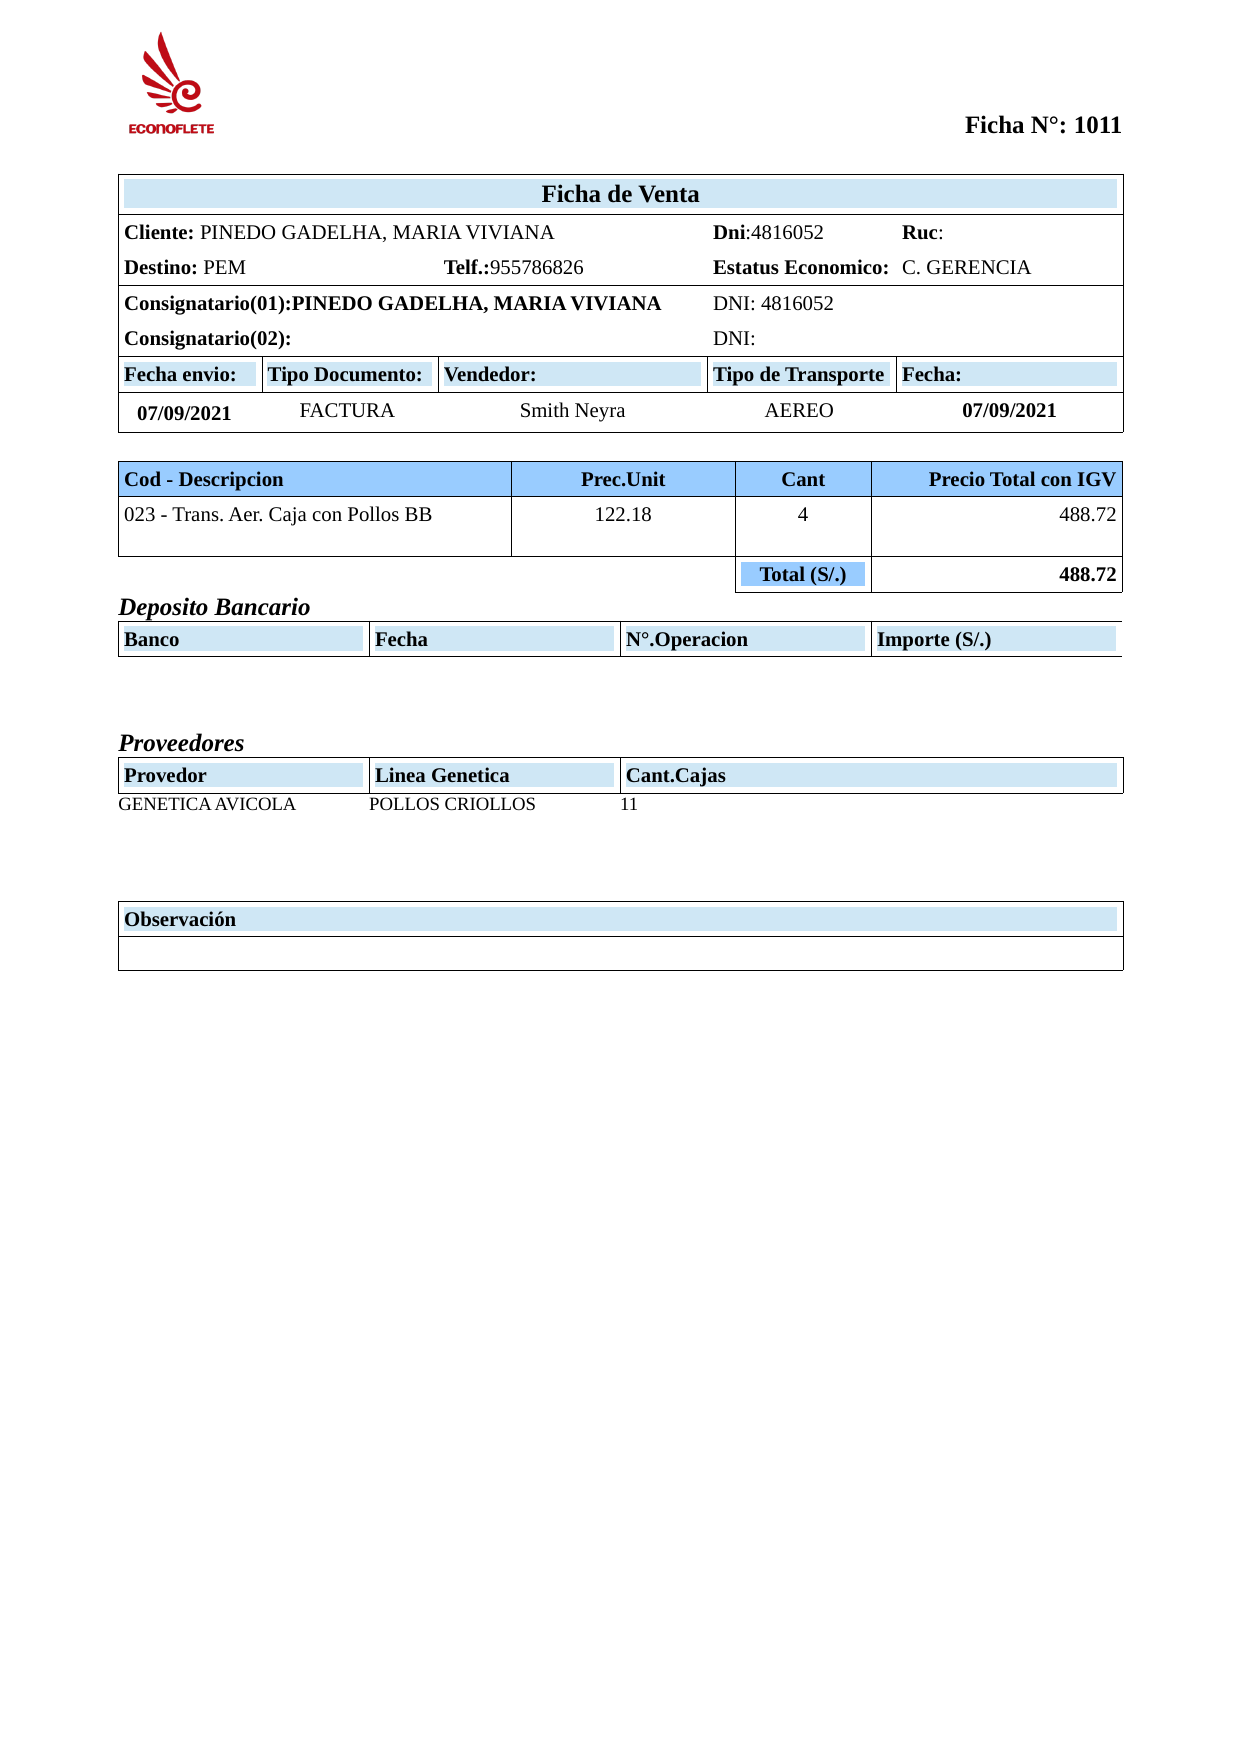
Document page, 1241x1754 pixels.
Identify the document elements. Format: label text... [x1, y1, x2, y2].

table_cell [620, 836, 1123, 858]
table_header Banco [119, 622, 369, 656]
table_cell 11 [620, 794, 1123, 814]
table_header Observación [119, 902, 1123, 936]
table_cell C. GERENCIA [896, 249, 1123, 285]
table_header Cant.Cajas [621, 758, 1123, 793]
table_cell 4 [736, 497, 871, 556]
table_cell 07/09/2021 [119, 393, 262, 432]
table_header Precio Total con IGV [872, 462, 1122, 496]
table_cell [118, 836, 369, 858]
table_cell 488.72 [872, 557, 1122, 592]
table_cell [871, 705, 1122, 728]
table_cell FACTURA [262, 393, 438, 432]
table_cell Ruc: [896, 215, 1123, 249]
table_cell [620, 705, 871, 728]
table_cell Total (S/.) [736, 557, 871, 592]
text Proveedores [118, 728, 1122, 757]
table_header Prec.Unit [512, 462, 735, 496]
table_cell [369, 858, 620, 879]
text Deposito Bancario [118, 592, 1122, 621]
table_cell Dni:4816052 [707, 215, 896, 249]
table_cell [620, 815, 1123, 836]
table_header Provedor [119, 758, 369, 793]
table_cell [620, 680, 871, 704]
table_cell Telf.:955786826 [438, 249, 707, 285]
table_cell [511, 557, 735, 592]
table_cell [369, 836, 620, 858]
table_cell GENETICA AVICOLA [118, 794, 369, 814]
table_cell Fecha: [897, 357, 1123, 392]
table_cell [118, 815, 369, 836]
table_cell Cliente: PINEDO GADELHA, MARIA VIVIANA [119, 215, 707, 249]
table_cell Smith Neyra [438, 393, 707, 432]
table_header Ficha de Venta [119, 175, 1123, 214]
table_cell Consignatario(02): [119, 321, 707, 356]
table_cell [118, 680, 369, 704]
table_header Linea Genetica [370, 758, 620, 793]
table_cell [118, 557, 511, 592]
table_cell [119, 937, 1123, 969]
table_cell [369, 815, 620, 836]
table_header Cod - Descripcion [119, 462, 511, 496]
table_cell DNI: [707, 321, 1123, 356]
table_cell [118, 879, 369, 901]
table_cell [118, 705, 369, 728]
table_cell [369, 657, 620, 680]
table_cell Consignatario(01):PINEDO GADELHA, MARIA VIVIANA [119, 286, 707, 321]
table_cell Vendedor: [439, 357, 707, 392]
table_cell Tipo Documento: [263, 357, 438, 392]
table_cell [369, 680, 620, 704]
table_cell 07/09/2021 [896, 393, 1123, 432]
table_cell Destino: PEM [119, 249, 438, 285]
table_cell [871, 680, 1122, 704]
table_cell 023 - Trans. Aer. Caja con Pollos BB [119, 497, 511, 556]
table_cell [620, 858, 1123, 879]
table_cell DNI: 4816052 [707, 286, 1123, 321]
table_cell [871, 657, 1122, 680]
table_cell [118, 657, 369, 680]
table_header Cant [736, 462, 871, 496]
table_cell [118, 858, 369, 879]
table_cell 122.18 [512, 497, 735, 556]
table_cell [369, 705, 620, 728]
table_cell Tipo de Transporte [708, 357, 896, 392]
table_header N°.Operacion [621, 622, 871, 656]
table_cell Estatus Economico: [707, 249, 896, 285]
table_cell [620, 879, 1123, 901]
table_cell AEREO [707, 393, 896, 432]
table_cell Fecha envio: [119, 357, 262, 392]
table_cell [620, 657, 871, 680]
table_cell 488.72 [872, 497, 1122, 556]
table_cell POLLOS CRIOLLOS [369, 794, 620, 814]
picture [118, 31, 225, 134]
table_cell [369, 879, 620, 901]
table_header Importe (S/.) [872, 622, 1122, 656]
table_header Fecha [370, 622, 620, 656]
